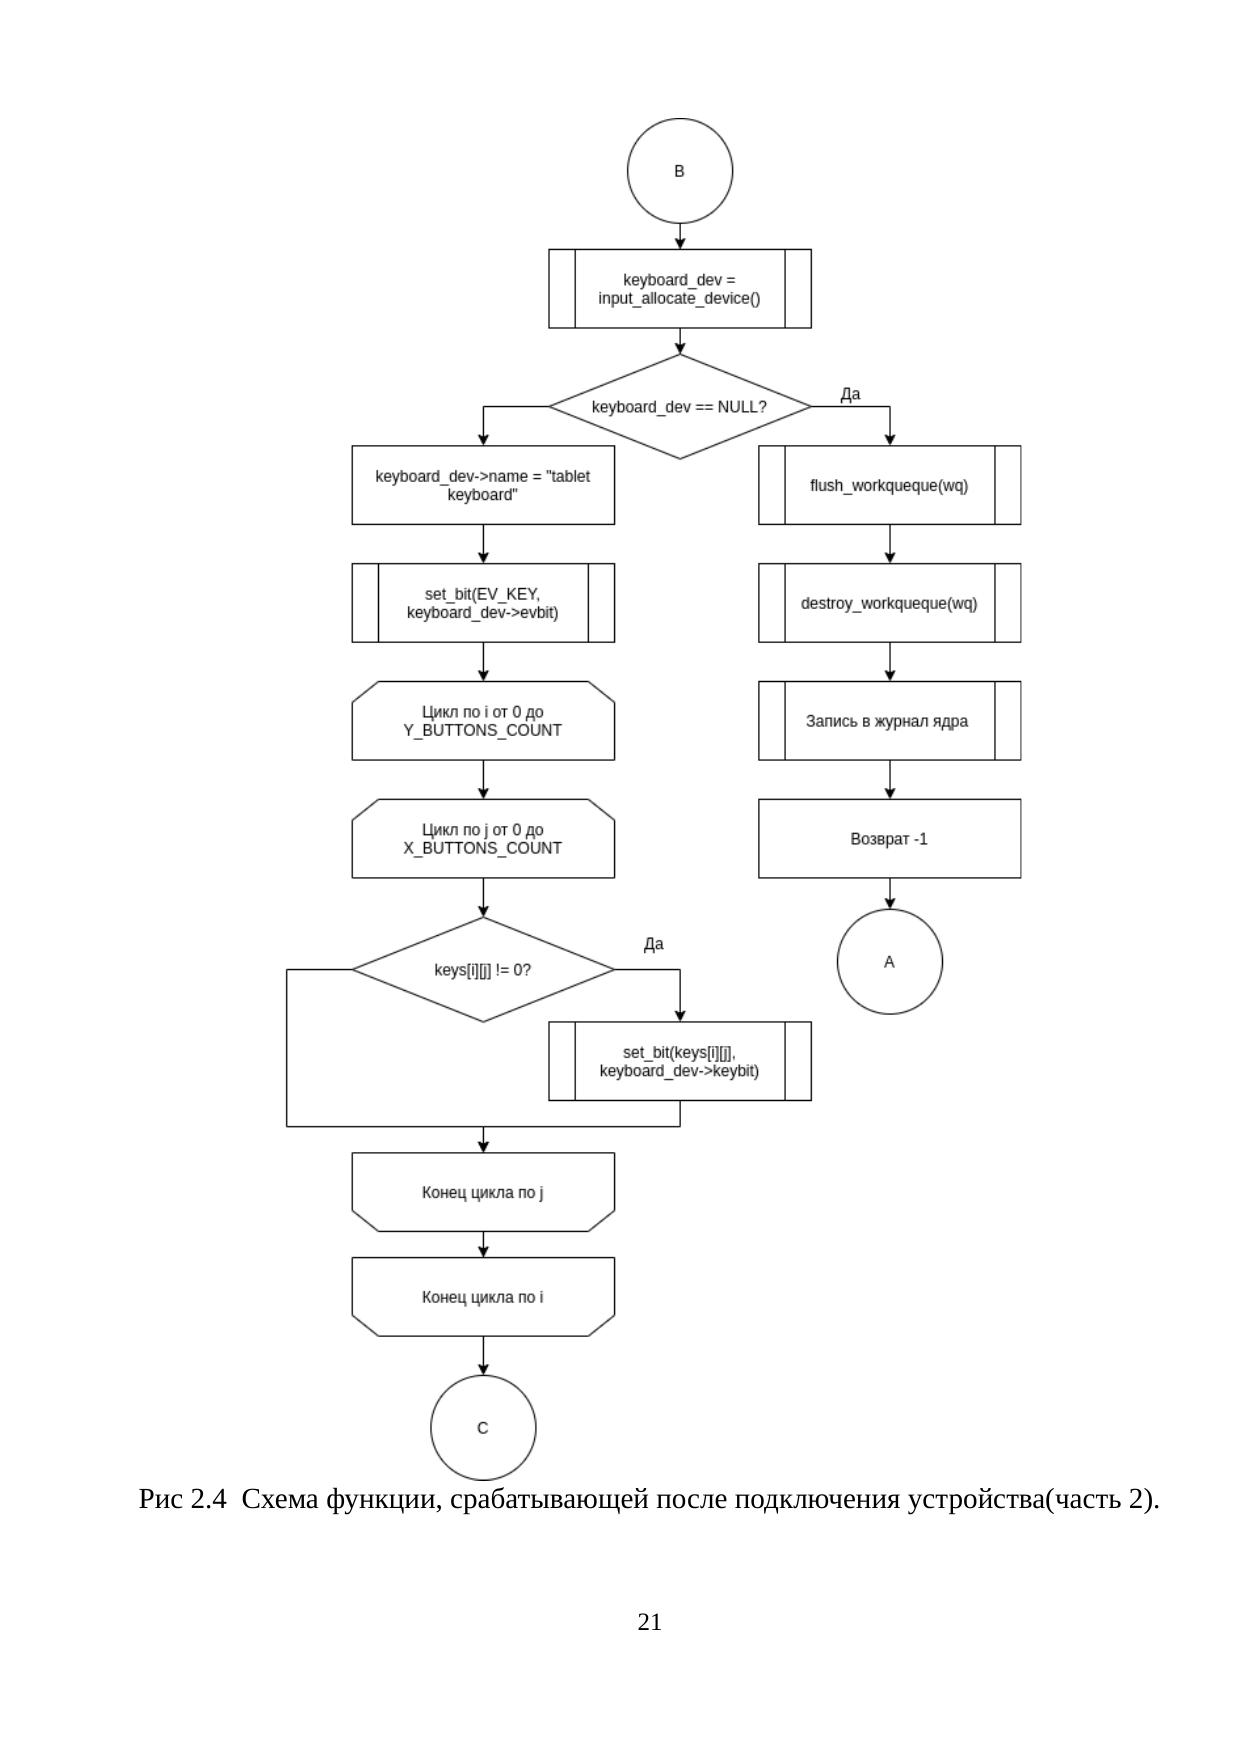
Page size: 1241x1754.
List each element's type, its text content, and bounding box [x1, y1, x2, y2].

table_cell [118, 1514, 1181, 1548]
picture [277, 118, 1022, 1481]
table_cell Рис 2.4 Схема функции, срабатывающей после подключения устройства(часть 2). [118, 118, 1181, 1514]
